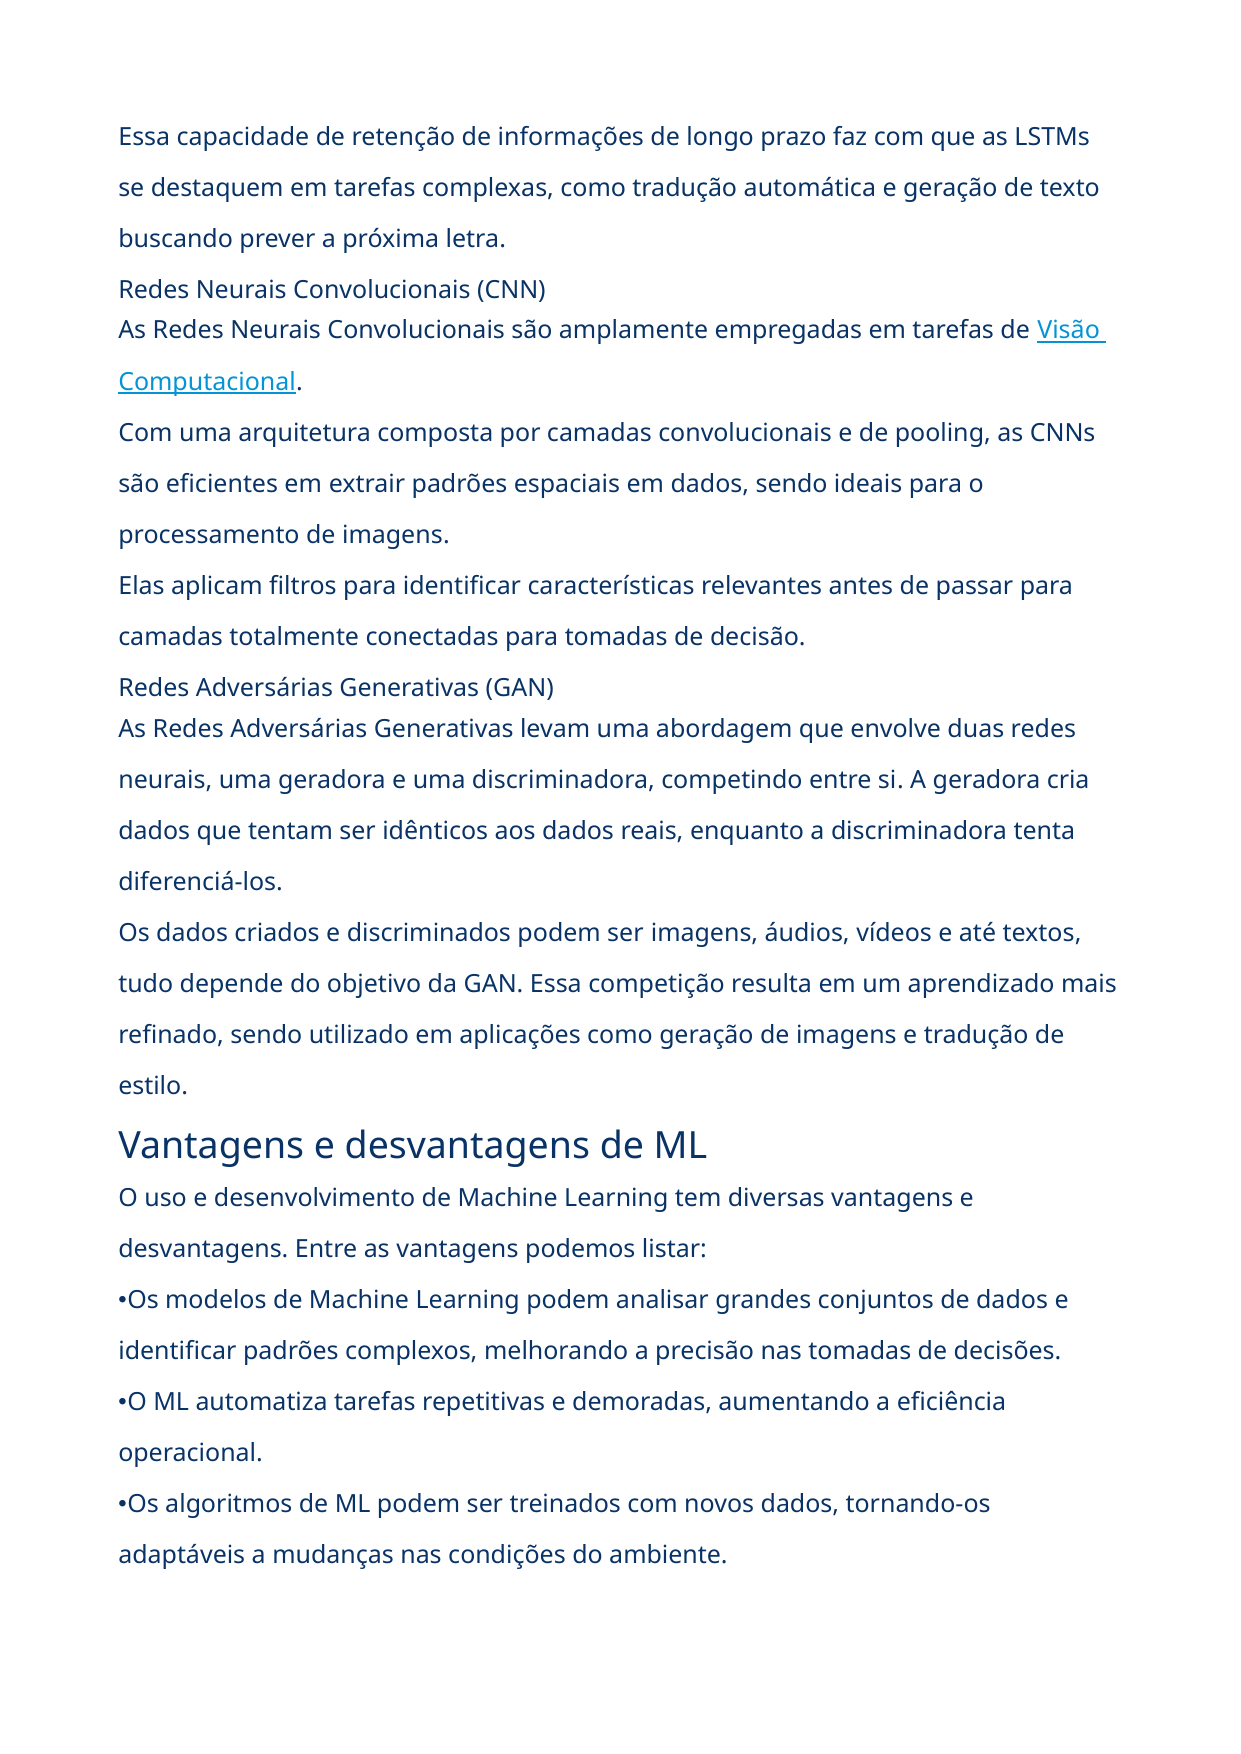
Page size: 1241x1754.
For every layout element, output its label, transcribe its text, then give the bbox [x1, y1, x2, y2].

text Elas aplicam filtros para identificar características relevantes antes de passar para camadas totalmente conectadas para tomadas de decisão. [118, 567, 1122, 652]
text O uso e desenvolvimento de Machine Learning tem diversas vantagens e desvantagens. Entre as vantagens podemos listar: [118, 1180, 1122, 1265]
text As Redes Neurais Convolucionais são amplamente empregadas em tarefas de Visão Computacional. [118, 312, 1122, 397]
list Os modelos de Machine Learning podem analisar grandes conjuntos de dados e identificar padrões complexos, melhorando a precisão nas tomadas de decisões. [118, 1282, 1122, 1367]
text Com uma arquitetura composta por camadas convolucionais e de pooling, as CNNs são eficientes em extrair padrões espaciais em dados, sendo ideais para o processamento de imagens. [118, 414, 1122, 550]
subtitle Redes Adversárias Generativas (GAN) [118, 669, 1122, 703]
list Os algoritmos de ML podem ser treinados com novos dados, tornando-os adaptáveis a mudanças nas condições do ambiente. [118, 1486, 1122, 1571]
text Essa capacidade de retenção de informações de longo prazo faz com que as LSTMs se destaquem em tarefas complexas, como tradução automática e geração de texto buscando prever a próxima letra. [118, 118, 1122, 254]
text As Redes Adversárias Generativas levam uma abordagem que envolve duas redes neurais, uma geradora e uma discriminadora, competindo entre si. A geradora cria dados que tentam ser idênticos aos dados reais, enquanto a discriminadora tenta diferenciá-los. [118, 710, 1122, 897]
subtitle Vantagens e desvantagens de ML [118, 1118, 1122, 1169]
list O ML automatiza tarefas repetitivas e demoradas, aumentando a eficiência operacional. [118, 1384, 1122, 1469]
text Os dados criados e discriminados podem ser imagens, áudios, vídeos e até textos, tudo depende do objetivo da GAN. Essa competição resulta em um aprendizado mais refinado, sendo utilizado em aplicações como geração de imagens e tradução de estilo. [118, 914, 1122, 1102]
subtitle Redes Neurais Convolucionais (CNN) [118, 271, 1122, 305]
